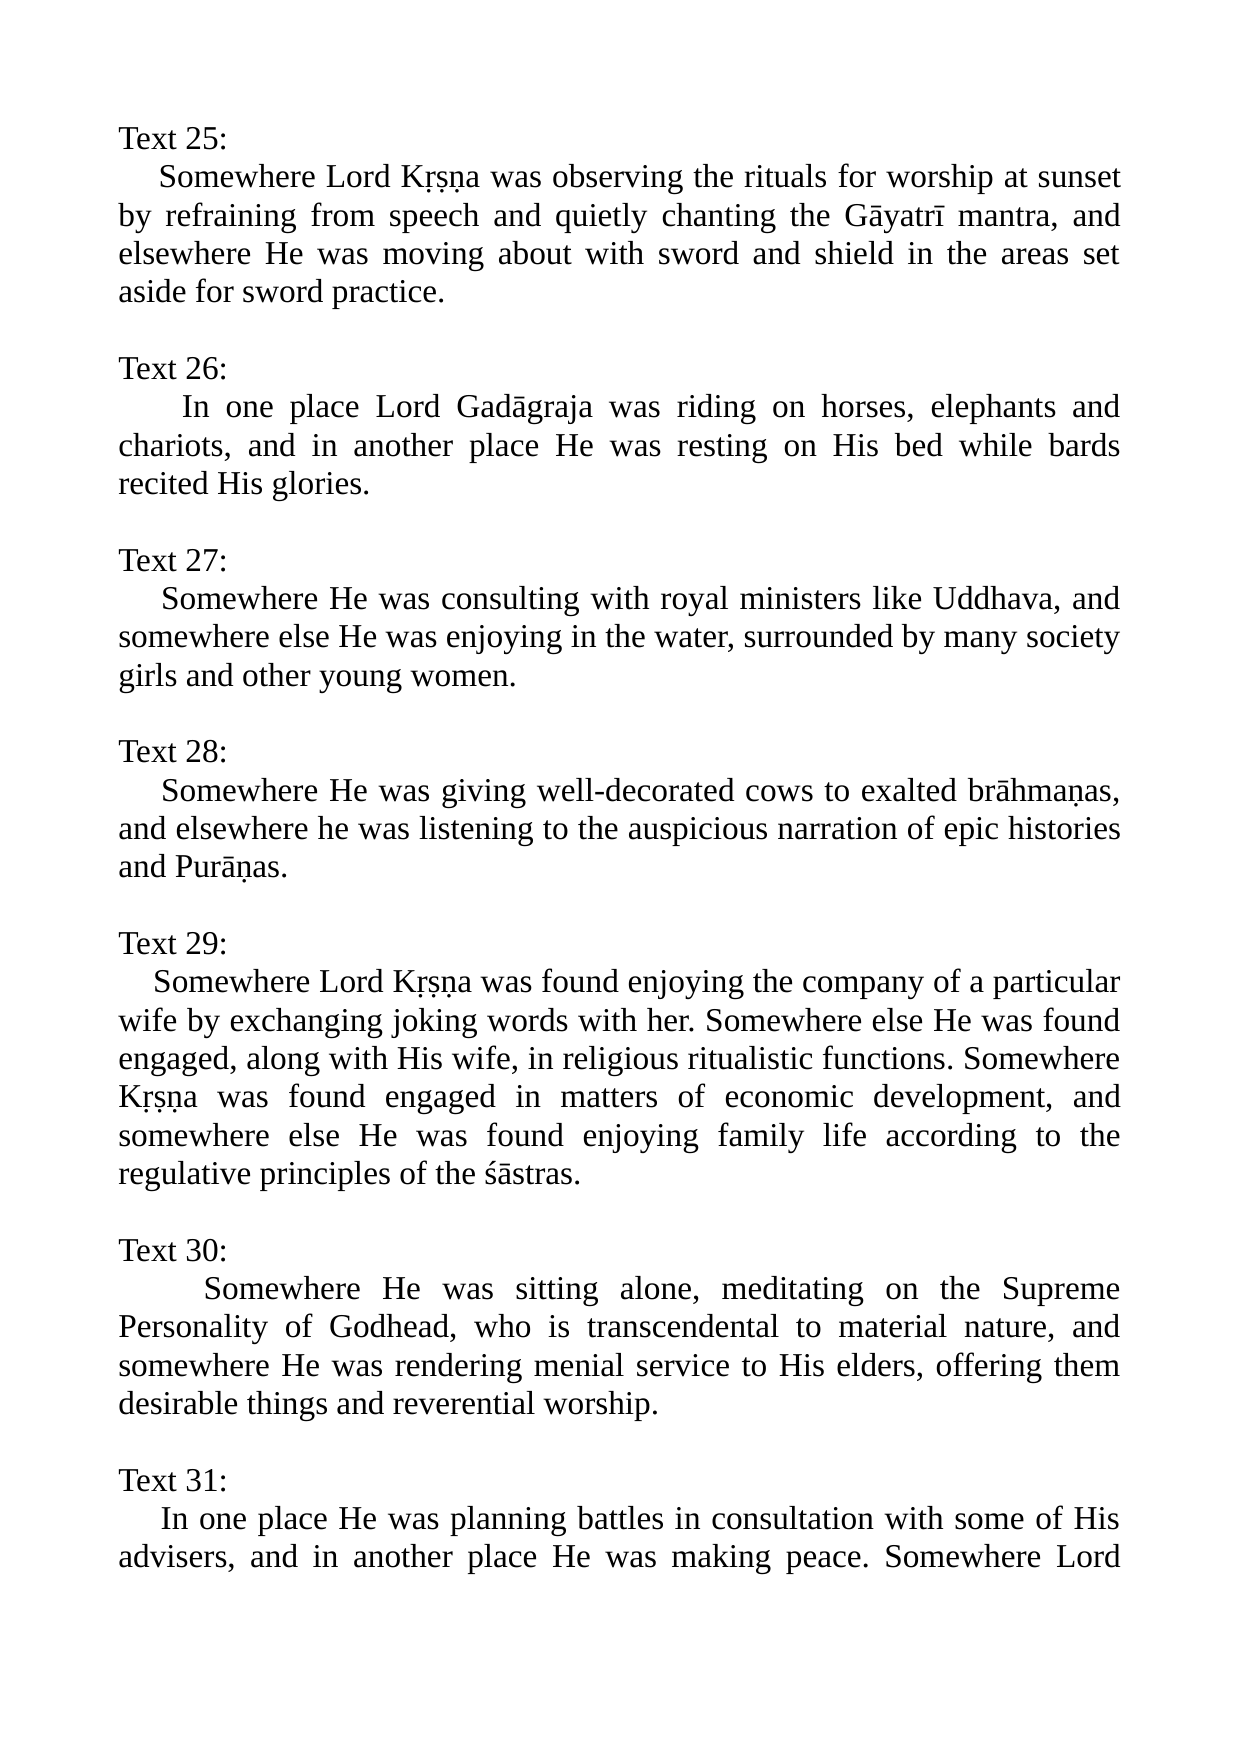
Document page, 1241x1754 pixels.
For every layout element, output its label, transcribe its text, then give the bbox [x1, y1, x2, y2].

text Somewhere He was consulting with royal ministers like Uddhava, and somewhere else He was enjoying in the water, surrounded by many society girls and other young women. [118, 578, 1122, 693]
text Somewhere He was giving well-decorated cows to exalted brāhmaṇas, and elsewhere he was listening to the auspicious narration of epic histories and Purāṇas. [118, 770, 1122, 885]
text Text 25: [118, 118, 1122, 156]
text Somewhere Lord Kṛṣṇa was found enjoying the company of a particular wife by exchanging joking words with her. Somewhere else He was found engaged, along with His wife, in religious ritualistic functions. Somewhere Kṛṣṇa was found engaged in matters of economic development, and somewhere else He was found enjoying family life according to the regulative principles of the śāstras. [118, 961, 1122, 1191]
text Text 30: [118, 1230, 1122, 1268]
text In one place He was planning battles in consultation with some of His advisers, and in another place He was making peace. Somewhere Lord [118, 1498, 1122, 1575]
text In one place Lord Gadāgraja was riding on horses, elephants and chariots, and in another place He was resting on His bed while bards recited His glories. [118, 386, 1122, 501]
text Somewhere He was sitting alone, meditating on the Supreme Personality of Godhead, who is transcendental to material nature, and somewhere He was rendering menial service to His elders, offering them desirable things and reverential worship. [118, 1268, 1122, 1421]
text Text 28: [118, 731, 1122, 770]
text Text 31: [118, 1460, 1122, 1498]
text Text 26: [118, 348, 1122, 386]
text Text 27: [118, 540, 1122, 578]
text Somewhere Lord Kṛṣṇa was observing the rituals for worship at sunset by refraining from speech and quietly chanting the Gāyatrī mantra, and elsewhere He was moving about with sword and shield in the areas set aside for sword practice. [118, 156, 1122, 310]
text Text 29: [118, 923, 1122, 961]
